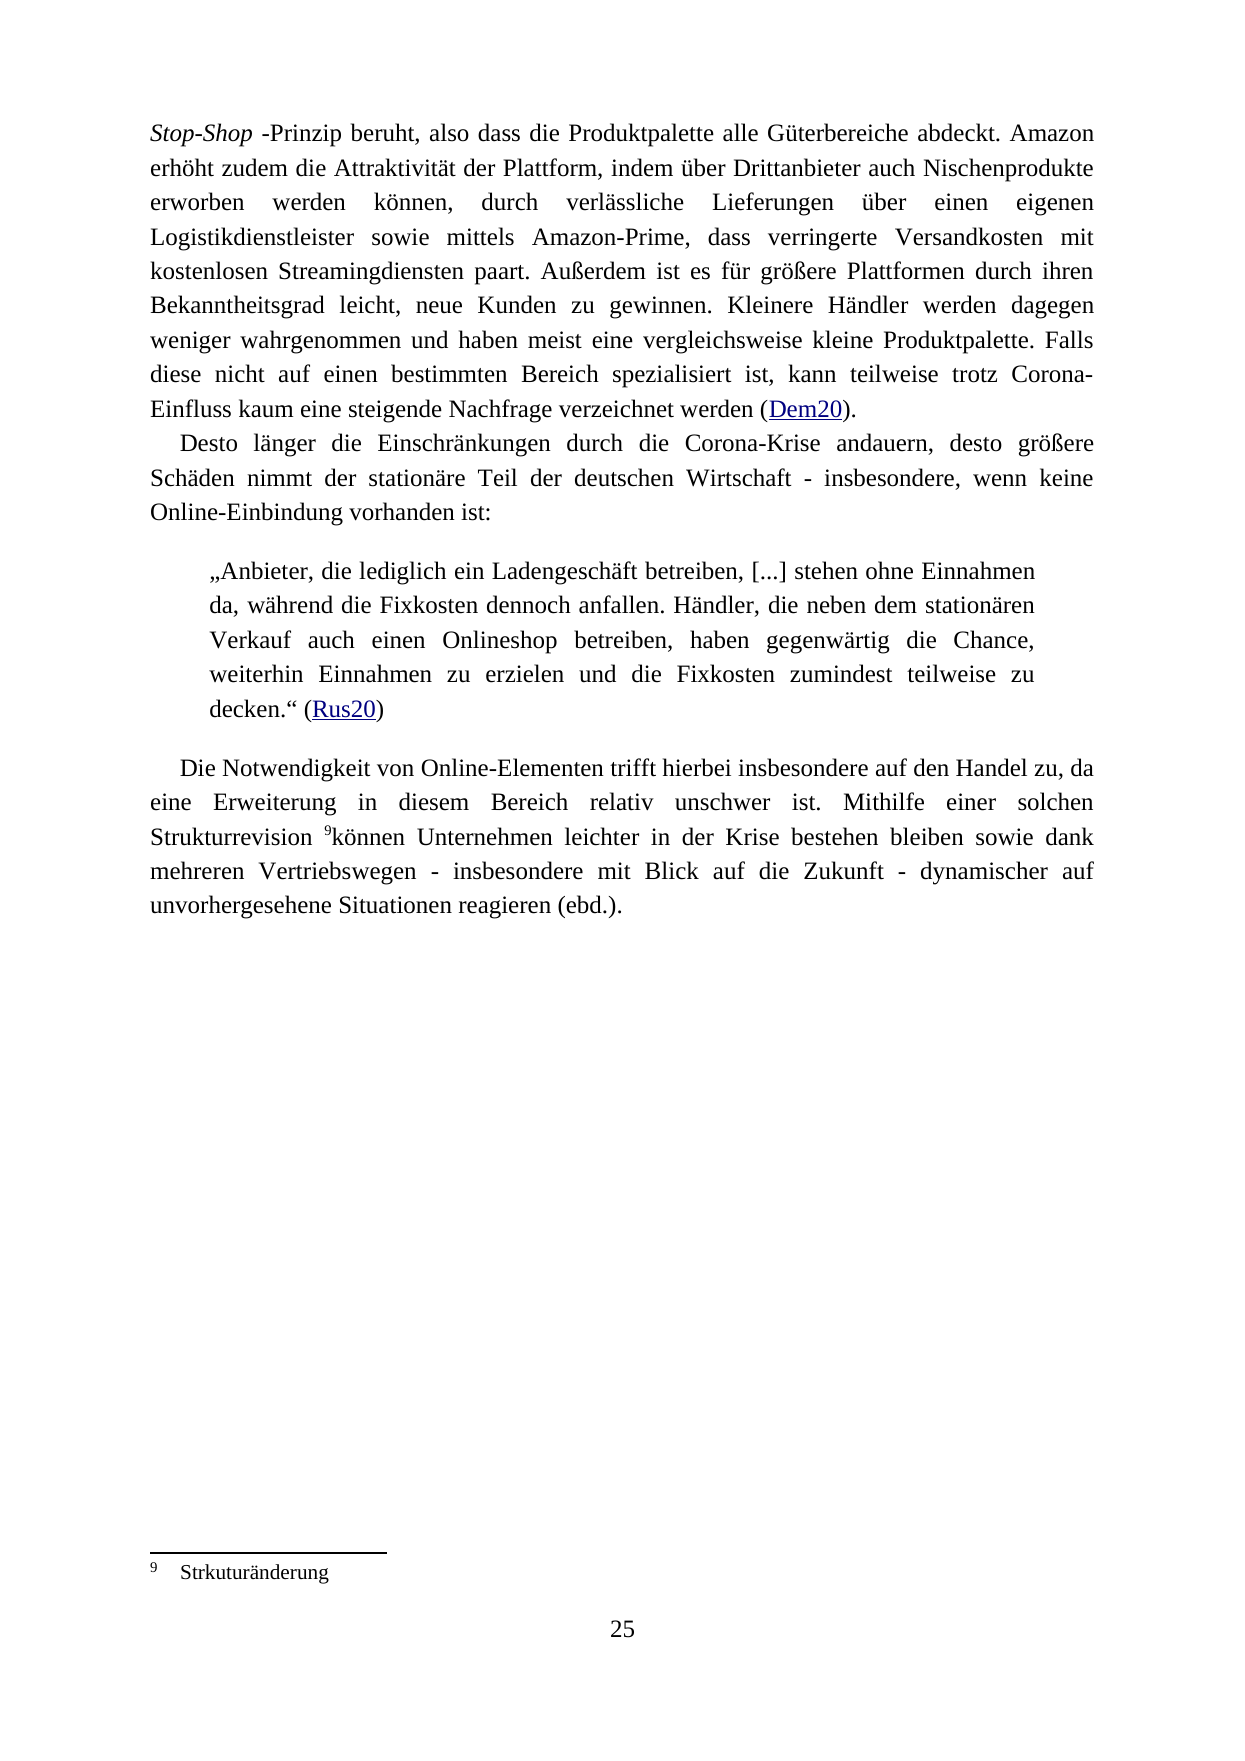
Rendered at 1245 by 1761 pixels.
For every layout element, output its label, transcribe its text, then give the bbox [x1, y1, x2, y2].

text Stop-Shop -Prinzip beruht, also dass die Produktpalette alle Güterbereiche abdeckt. Amazon erhöht zudem die Attraktivität der Plattform, indem über Drittanbieter auch Nischenprodukte erworben werden können, durch verlässliche Lieferungen über einen eigenen Logistikdienstleister sowie mittels Amazon-Prime, dass verringerte Versandkosten mit kostenlosen Streamingdiensten paart. Außerdem ist es für größere Plattformen durch ihren Bekanntheitsgrad leicht, neue Kunden zu gewinnen. Kleinere Händler werden dagegen weniger wahrgenommen und haben meist eine vergleichsweise kleine Produktpalette. Falls diese nicht auf einen bestimmten Bereich spezialisiert ist, kann teilweise trotz Corona-Einfluss kaum eine steigende Nachfrage verzeichnet werden (Dem20). [150, 118, 1095, 423]
text Die Notwendigkeit von Online-Elementen trifft hierbei insbesondere auf den Handel zu, da eine Erweiterung in diesem Bereich relativ unschwer ist. Mithilfe einer solchen Strukturrevision können Unternehmen leichter in der Krise bestehen bleiben sowie dank mehreren Vertriebswegen - insbesondere mit Blick auf die Zukunft - dynamischer auf unvorhergesehene Situationen reagieren (ebd.). [150, 753, 1095, 919]
text Desto länger die Einschränkungen durch die Corona-Krise andauern, desto größere Schäden nimmt der stationäre Teil der deutschen Wirtschaft - insbesondere, wenn keine Online-Einbindung vorhanden ist: [150, 428, 1095, 526]
text Strkuturänderung [150, 1559, 1095, 1584]
text „Anbieter, die lediglich ein Ladengeschäft betreiben, [...] stehen ohne Einnahmen da, während die Fixkosten dennoch anfallen. Händler, die neben dem stationären Verkauf auch einen Onlineshop betreiben, haben gegenwärtig die Chance, weiterhin Einnahmen zu erzielen und die Fixkosten zumindest teilweise zu decken.“ (Rus20) [209, 556, 1036, 723]
